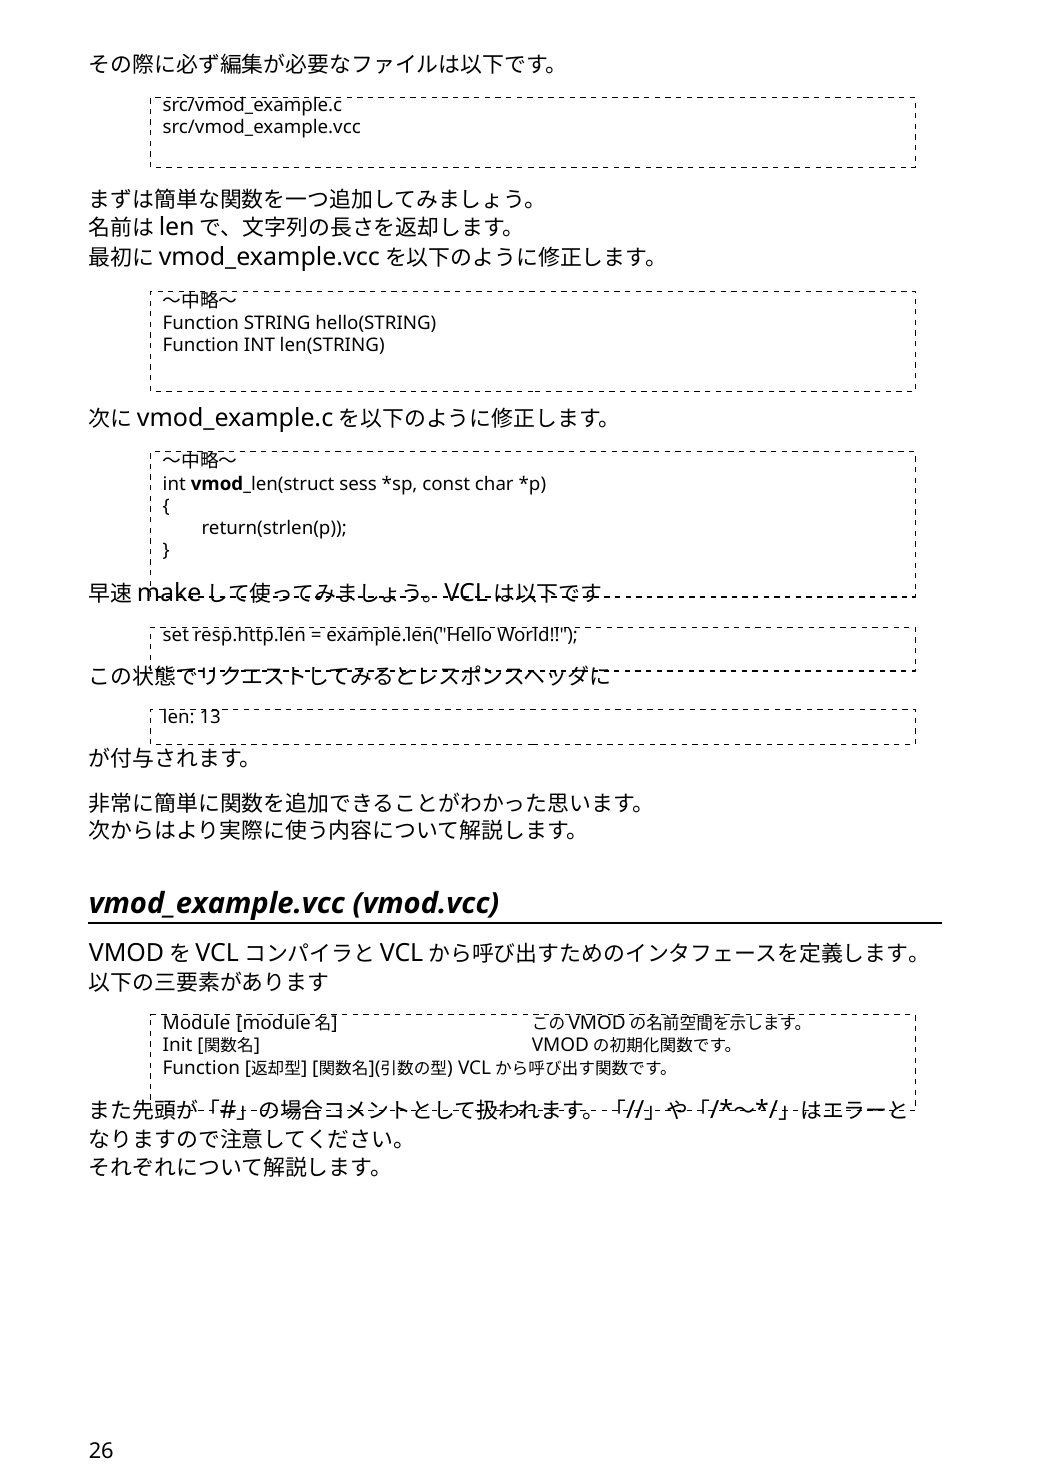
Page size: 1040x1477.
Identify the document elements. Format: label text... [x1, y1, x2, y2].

text src/vmod_example.c src/vmod_example.vcc [162, 91, 921, 139]
text VMODをVCLコンパイラとVCLから呼び出すためのインタフェースを定義します。以下の三要素があります [88, 934, 921, 996]
text len: 13 [162, 703, 921, 729]
text 次にvmod_example.cを以下のように修正します。 [88, 369, 921, 433]
text その際に必ず編集が必要なファイルは以下です。 [88, 47, 921, 79]
subtitle vmod_example.vcc (vmod.vcc) [88, 882, 921, 922]
text ～中略～ int vmod_len(struct sess *sp, const char *p) { return(strlen(p)); } [162, 446, 921, 562]
text また先頭が「#」の場合コメントとして扱われます。「//」や「/*～*/」はエラーとなりますので注意してください。 それぞれについて解説します。 [88, 1092, 921, 1181]
text この状態でリクエストしてみるとレスポンスヘッダに [88, 659, 921, 691]
text まずは簡単な関数を一つ追加してみましょう。 名前はlenで、文字列の長さを返却します。 最初にvmod_example.vccを以下のように修正します。 [88, 152, 921, 273]
text ～中略～ Function STRING hello(STRING) Function INT len(STRING) [162, 285, 921, 357]
text 早速makeして使ってみましょう。VCLは以下です [88, 575, 921, 609]
text 非常に簡単に関数を追加できることがわかった思います。 次からはより実際に使う内容について解説します。 [88, 786, 921, 845]
text が付与されます。 [88, 741, 921, 773]
text set resp.http.len = example.len("Hello World!!"); [162, 621, 921, 647]
text Module [module名] このVMODの名前空間を示します。 Init [関数名] VMODの初期化関数です。 Function [返却型] [関数名](引数の型) VCLから呼び出す関数です。 [162, 1009, 921, 1079]
